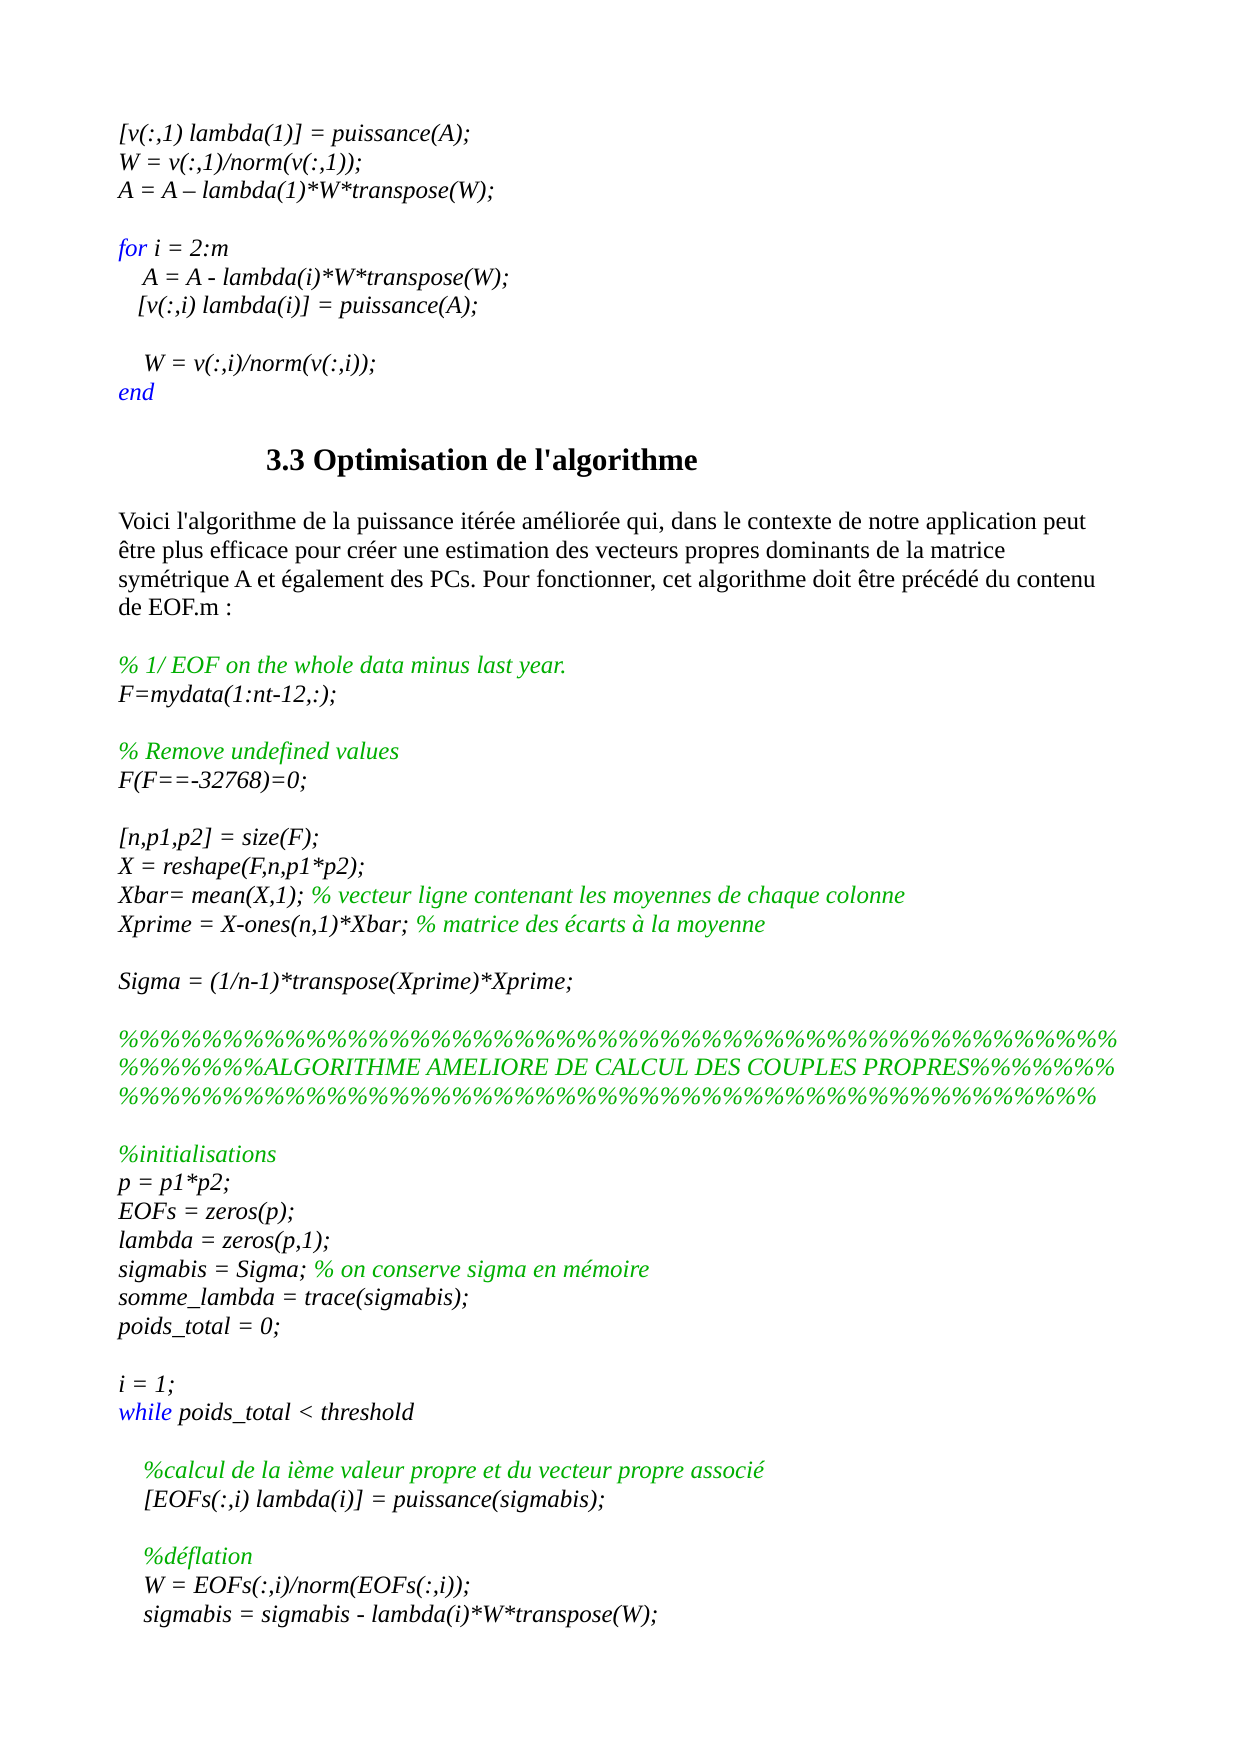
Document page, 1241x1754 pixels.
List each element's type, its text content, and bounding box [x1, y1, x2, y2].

text W = EOFs(:,i)/norm(EOFs(:,i)); [118, 1570, 1122, 1599]
text lambda = zeros(p,1); [118, 1225, 1122, 1254]
text while poids_total < threshold [118, 1397, 1122, 1426]
text F=mydata(1:nt-12,:); [118, 679, 1122, 707]
text % Remove undefined values [118, 736, 1122, 765]
text W = v(:,1)/norm(v(:,1)); [118, 147, 1122, 176]
text sigmabis = sigmabis - lambda(i)*W*transpose(W); [118, 1599, 1122, 1627]
text Voici l'algorithme de la puissance itérée améliorée qui, dans le contexte de notre application peut être plus efficace pour créer une estimation des vecteurs propres dominants de la matrice symétrique A et également des PCs. Pour fonctionner, cet algorithme doit être précédé du contenu de EOF.m : [118, 506, 1122, 621]
text A = A – lambda(1)*W*transpose(W); [118, 176, 1122, 204]
text [v(:,1) lambda(1)] = puissance(A); [118, 118, 1122, 147]
text A = A - lambda(i)*W*transpose(W); [118, 262, 1122, 291]
text [v(:,i) lambda(i)] = puissance(A); [118, 291, 1122, 319]
text sigmabis = Sigma; % on conserve sigma en mémoire [118, 1254, 1122, 1282]
text p = p1*p2; [118, 1167, 1122, 1196]
text Sigma = (1/n-1)*transpose(Xprime)*Xprime; [118, 966, 1122, 995]
text for i = 2:m [118, 233, 1122, 262]
text i = 1; [118, 1369, 1122, 1397]
text [n,p1,p2] = size(F); [118, 822, 1122, 851]
text end [118, 377, 1122, 406]
text %%%%%%%%%%%%%%%%%%%%%%%%%%%%%%%%%%%%%%%%%%%%%%%%%%%%%%%ALGORITHME AMELIORE DE CALCUL DES COUPLES PROPRES%%%%%%%%%%%%%%%%%%%%%%%%%%%%%%%%%%%%%%%%%%%%%%%%%%%%%% [118, 1024, 1122, 1110]
text [EOFs(:,i) lambda(i)] = puissance(sigmabis); [118, 1484, 1122, 1512]
text 3.3 Optimisation de l'algorithme [118, 442, 1122, 477]
text Xprime = X-ones(n,1)*Xbar; % matrice des écarts à la moyenne [118, 909, 1122, 937]
text F(F==-32768)=0; [118, 765, 1122, 794]
text %calcul de la ième valeur propre et du vecteur propre associé [118, 1455, 1122, 1484]
text X = reshape(F,n,p1*p2); [118, 851, 1122, 880]
text poids_total = 0; [118, 1311, 1122, 1340]
text Xbar= mean(X,1); % vecteur ligne contenant les moyennes de chaque colonne [118, 880, 1122, 909]
text somme_lambda = trace(sigmabis); [118, 1282, 1122, 1311]
text W = v(:,i)/norm(v(:,i)); [118, 348, 1122, 377]
text %déflation [118, 1541, 1122, 1570]
text % 1/ EOF on the whole data minus last year. [118, 650, 1122, 679]
text EOFs = zeros(p); [118, 1196, 1122, 1225]
text %initialisations [118, 1139, 1122, 1167]
